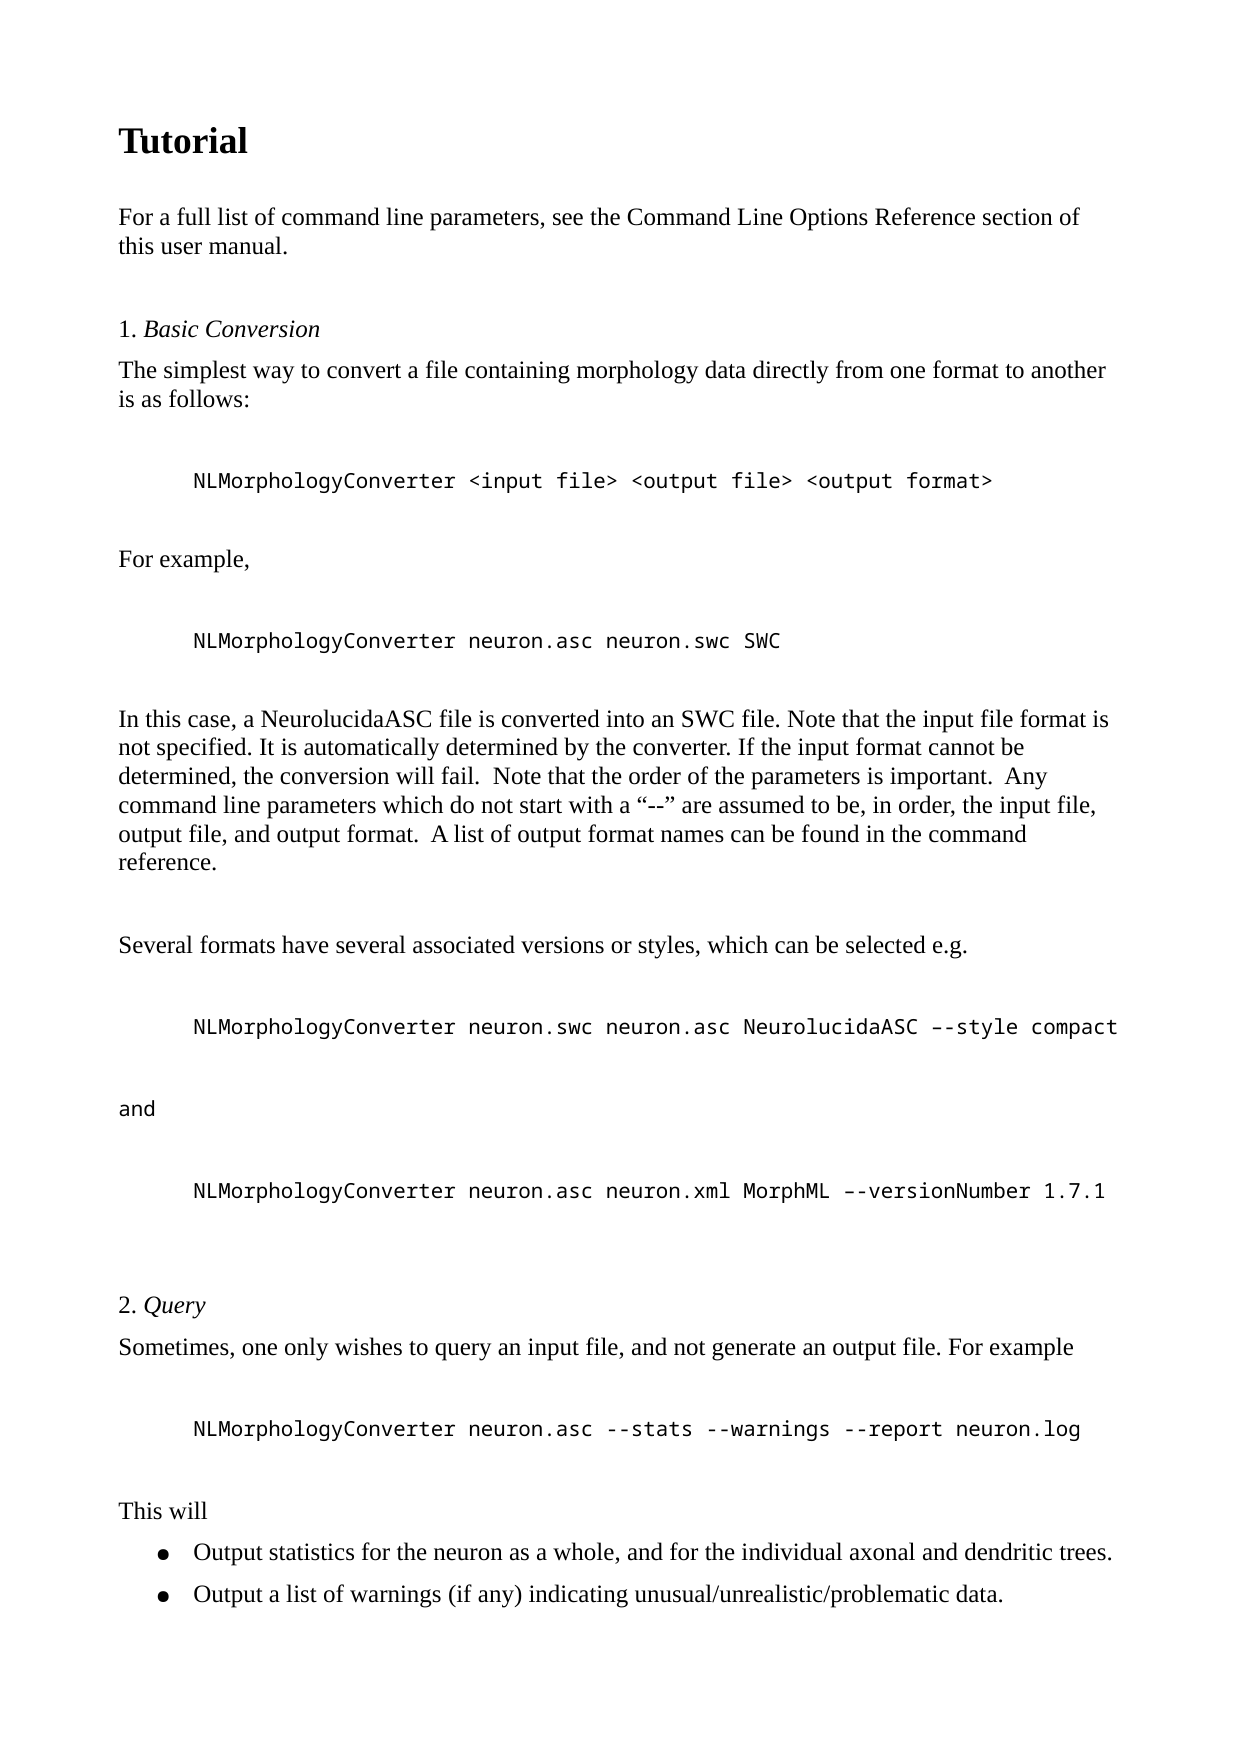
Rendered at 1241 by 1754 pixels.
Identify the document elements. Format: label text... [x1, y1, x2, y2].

list NLMorphologyConverter neuron.swc neuron.asc NeurolucidaASC –-style compact [156, 1012, 1122, 1041]
text 2. Query [118, 1290, 1122, 1319]
text and [118, 1094, 1122, 1123]
list NLMorphologyConverter neuron.asc neuron.swc SWC [156, 626, 1122, 655]
text In this case, a NeurolucidaASC file is converted into an SWC file. Note that the input file format is not specified. It is automatically determined by the converter. If the input format cannot be determined, the conversion will fail. Note that the order of the parameters is important. Any command line parameters which do not start with a “--” are assumed to be, in order, the input file, output file, and output format. A list of output format names can be found in the command reference. [118, 704, 1122, 876]
list NLMorphologyConverter neuron.asc neuron.xml MorphML –-versionNumber 1.7.1 [156, 1176, 1122, 1205]
list Output statistics for the neuron as a whole, and for the individual axonal and dendritic trees. [156, 1537, 1122, 1566]
list NLMorphologyConverter neuron.asc --stats --warnings --report neuron.log [156, 1414, 1122, 1442]
text The simplest way to convert a file containing morphology data directly from one format to another is as follows: [118, 355, 1122, 412]
list Output a list of warnings (if any) indicating unusual/unrealistic/problematic data. [156, 1579, 1122, 1607]
text This will [118, 1496, 1122, 1525]
text 1. Basic Conversion [118, 314, 1122, 342]
text Sometimes, one only wishes to query an input file, and not generate an output file. For example [118, 1332, 1122, 1360]
text For example, [118, 544, 1122, 572]
text Several formats have several associated versions or styles, which can be selected e.g. [118, 930, 1122, 959]
text For a full list of command line parameters, see the Command Line Options Reference section of this user manual. [118, 202, 1122, 260]
text Tutorial [118, 118, 1122, 190]
list NLMorphologyConverter <input file> <output file> <output format> [156, 466, 1122, 495]
